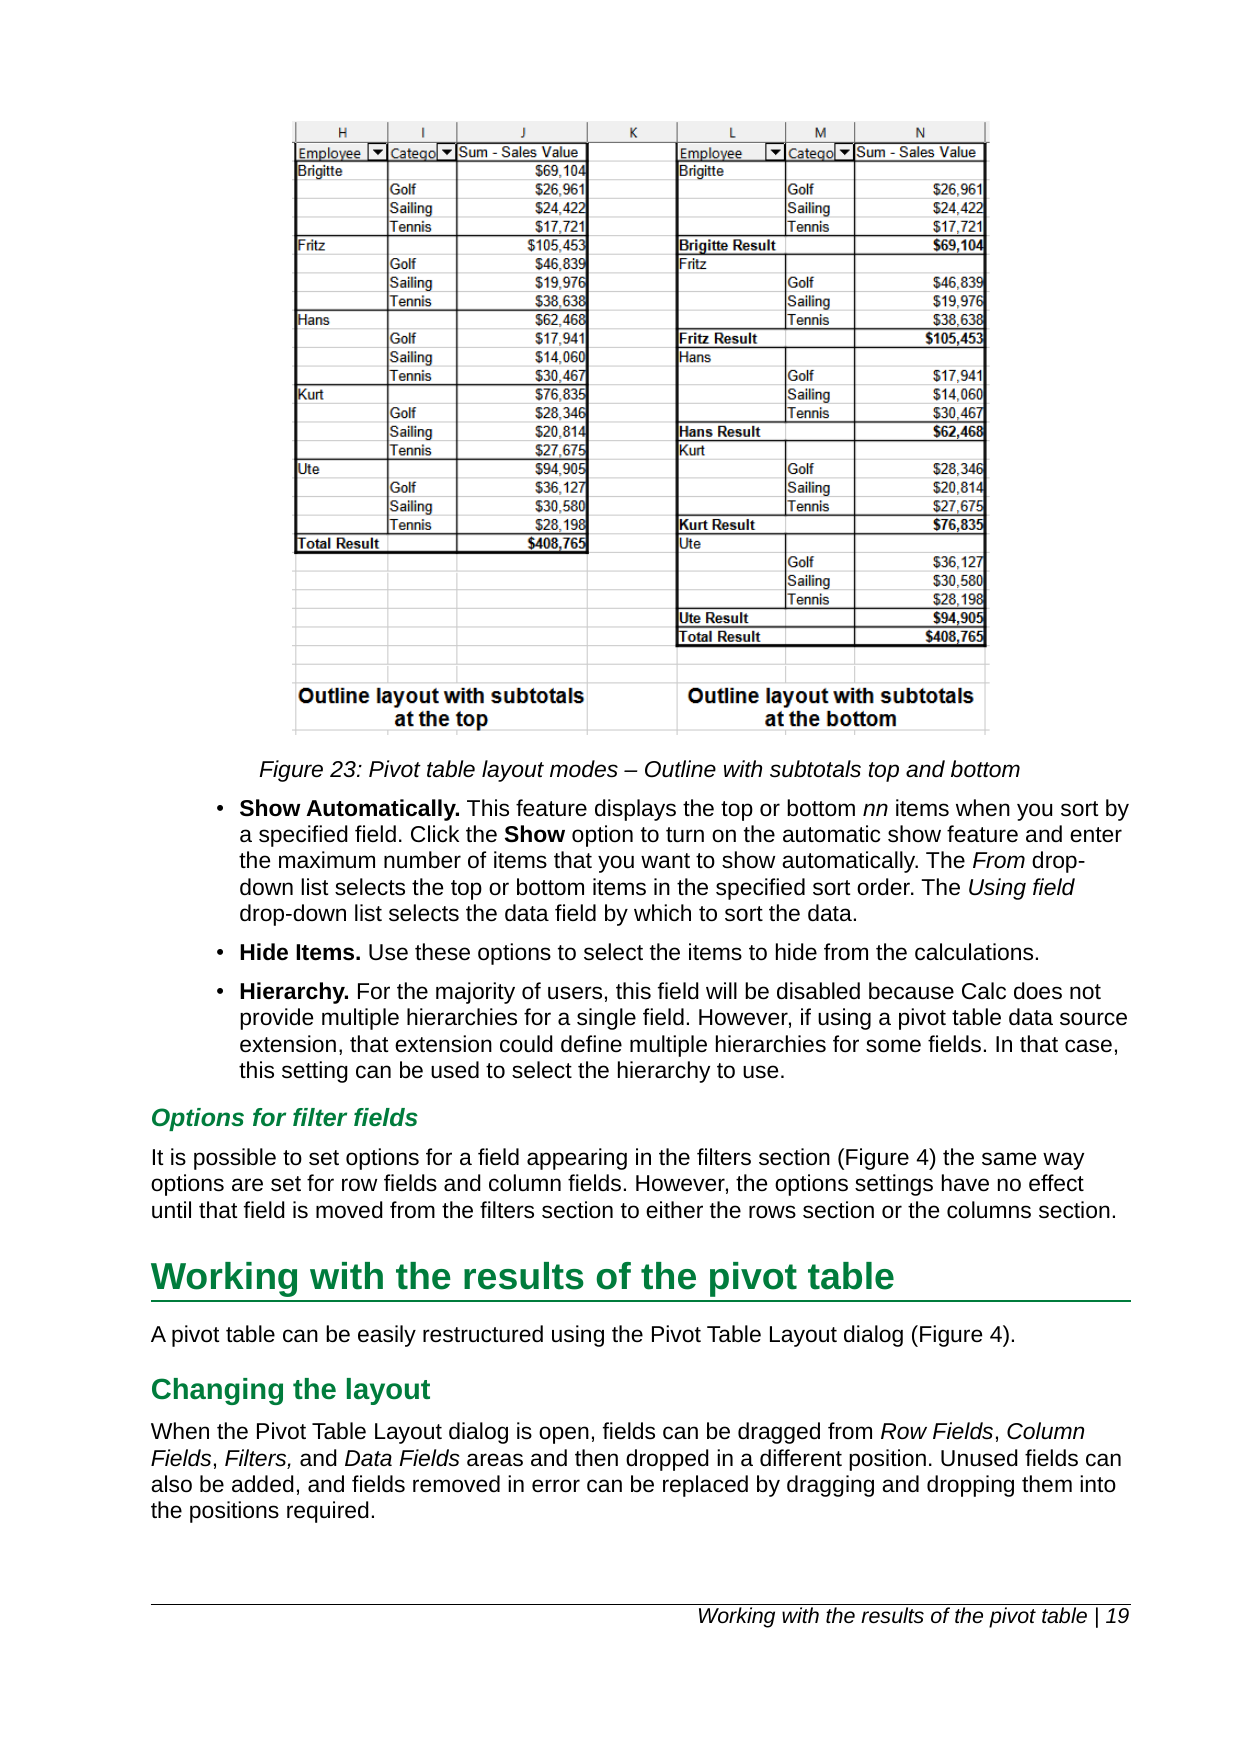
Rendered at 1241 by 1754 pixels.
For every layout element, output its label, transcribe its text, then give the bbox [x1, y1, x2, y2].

subtitle Options for filter fields [151, 1103, 1131, 1131]
text A pivot table can be easily restructured using the Pivot Table Layout dialog (Figure 4). [151, 1321, 1131, 1347]
text It is possible to set options for a field appearing in the filters section (Figure 4) the same way options are set for row fields and column fields. However, the options settings have no effect until that field is moved from the filters section to either the rows section or the columns section. [151, 1144, 1131, 1223]
picture [292, 121, 990, 735]
subtitle Working with the results of the pivot table [151, 1254, 1131, 1300]
list Show Automatically. This feature displays the top or bottom nn items when you sort by a specified field. Click the Show option to turn on the automatic show feature and enter the maximum number of items that you want to show automatically. The From drop-down list selects the top or bottom items in the specified sort order. The Using field drop-down list selects the data field by which to sort the data. [224, 795, 1131, 926]
subtitle Changing the layout [151, 1372, 1131, 1406]
text Figure 23: Pivot table layout modes – Outline with subtotals top and bottom [259, 756, 1023, 782]
list Hierarchy. For the majority of users, this field will be disabled because Calc does not provide multiple hierarchies for a single field. However, if using a pivot table data source extension, that extension could define multiple hierarchies for some fields. In that case, this setting can be used to select the hierarchy to use. [224, 978, 1131, 1083]
text When the Pivot Table Layout dialog is open, fields can be dragged from Row Fields, Column Fields, Filters, and Data Fields areas and then dropped in a different position. Unused fields can also be added, and fields removed in error can be replaced by dragging and dropping them into the positions required. [151, 1418, 1131, 1524]
list Hide Items. Use these options to select the items to hide from the calculations. [224, 939, 1131, 965]
